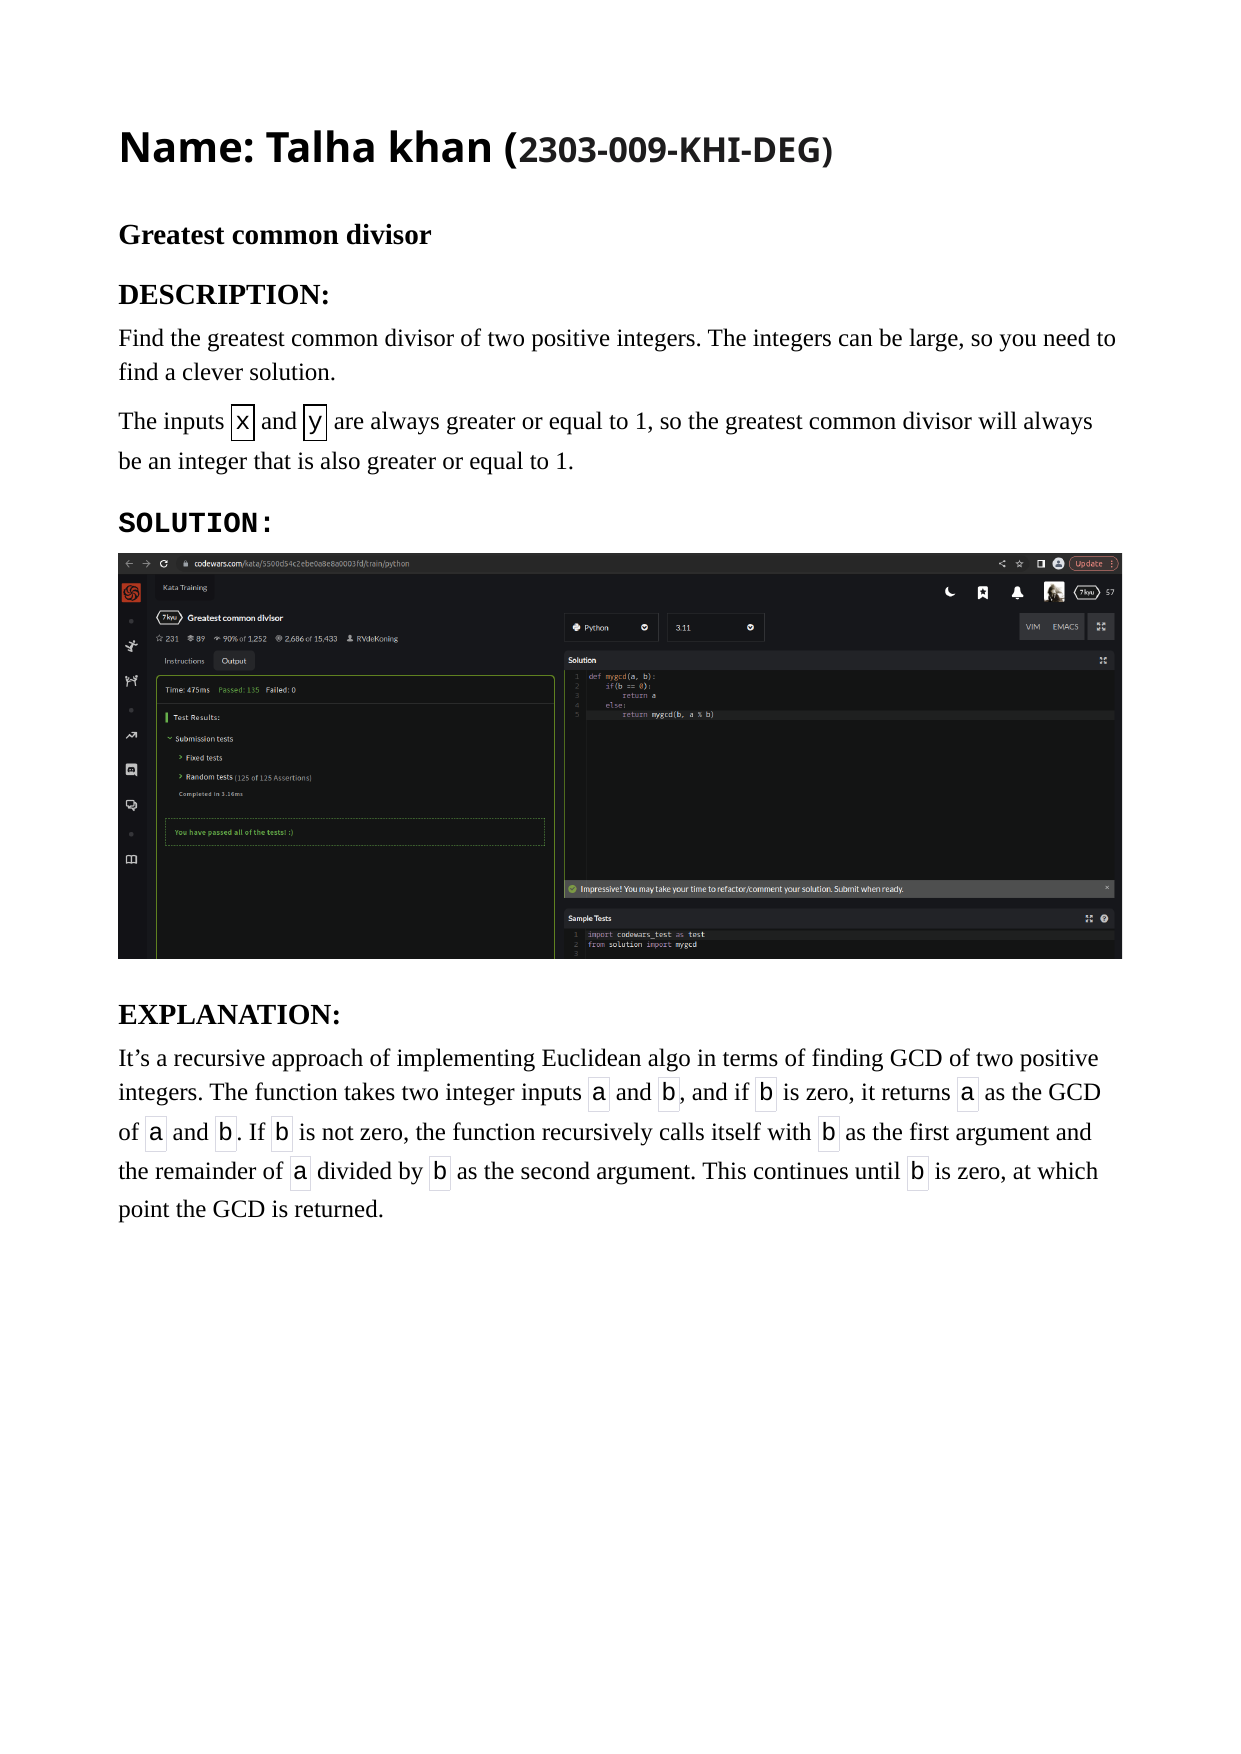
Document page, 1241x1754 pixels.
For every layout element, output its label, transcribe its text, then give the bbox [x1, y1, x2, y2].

text The inputs x and y are always greater or equal to 1, so the greatest common divisor will always be an integer that is also greater or equal to 1. [118, 404, 1122, 474]
picture [118, 553, 1123, 959]
text It’s a recursive approach of implementing Euclidean algo in terms of finding GCD of two positive integers. The function takes two integer inputs a and b, and if b is zero, it returns a as the GCD of a and b. If b is not zero, the function recursively calls itself with b as the first argument and the remainder of a divided by b as the second argument. This continues until b is zero, at which point the GCD is returned. [118, 1043, 1122, 1223]
subtitle SOLUTION: [118, 508, 1122, 541]
subtitle Greatest common divisor [118, 217, 1122, 250]
text Find the greatest common divisor of two positive integers. The integers can be large, so you need to find a clever solution. [118, 323, 1122, 385]
subtitle DESCRIPTION: [118, 277, 1122, 311]
subtitle EXPLANATION: [118, 997, 1122, 1031]
